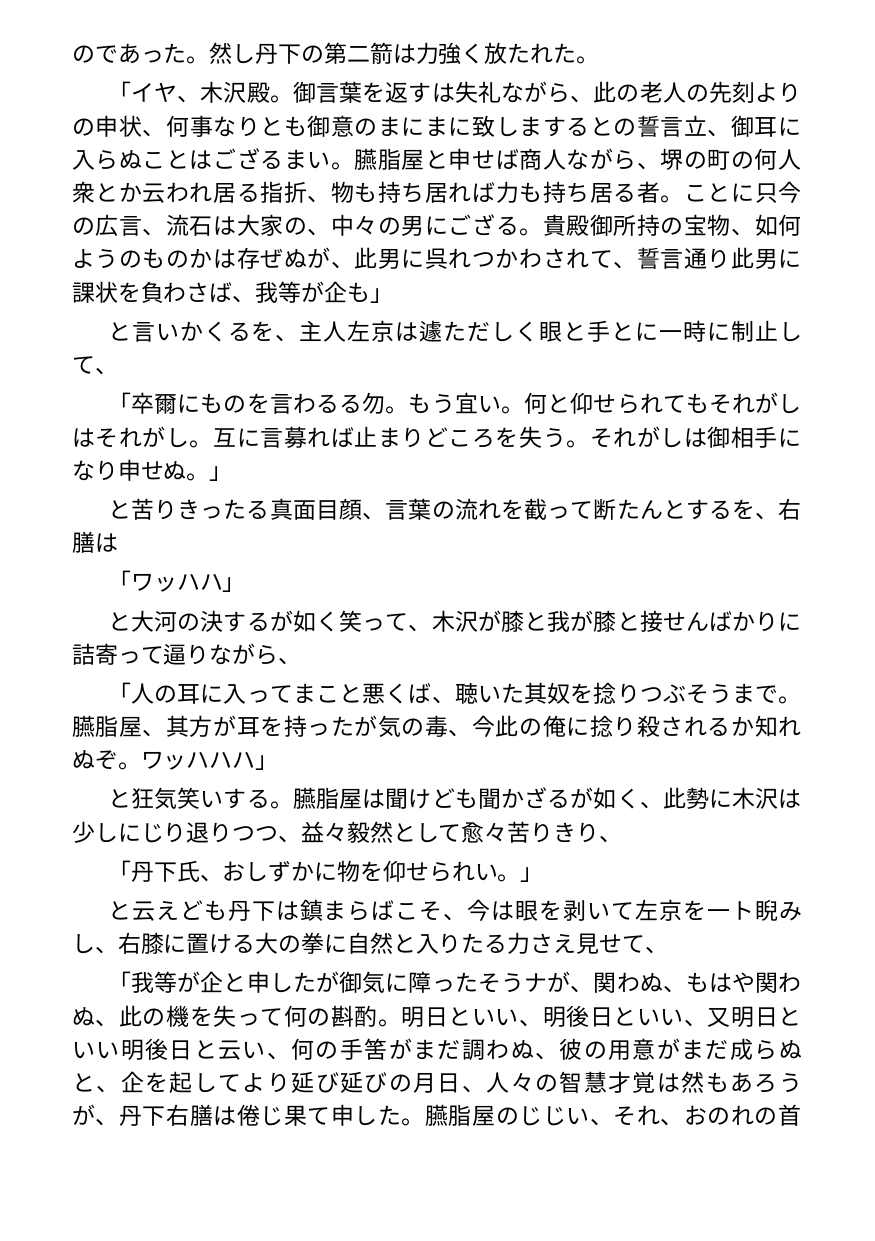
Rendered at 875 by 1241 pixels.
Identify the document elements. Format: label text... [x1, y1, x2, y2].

text 「丹下氏、おしずかに物を仰せられい。」 [72, 854, 802, 887]
text のであった。然し丹下の第二箭は力強く放たれた。 [72, 36, 802, 69]
text 「我等が企と申したが御気に障ったそうナが、関わぬ、もはや関わぬ、此の機を失って何の斟酌。明日といい、明後日といい、又明日といい明後日と云い、何の手筈がまだ調わぬ、彼の用意がまだ成らぬと、企を起してより延び延びの月日、人々の智慧才覚は然もあろうが、丹下右膳は倦じ果て申した。臙脂屋のじじい、それ、おのれの首 [72, 965, 802, 1131]
text 「卒爾にものを言わるる勿。もう宜い。何と仰せられてもそれがしはそれがし。互に言募れば止まりどころを失う。それがしは御相手になり申せぬ。」 [72, 386, 802, 486]
text と云えども丹下は鎮まらばこそ、今は眼を剥いて左京を一ト睨みし、右膝に置ける大の拳に自然と入りたる力さえ見せて、 [72, 893, 802, 959]
text と大河の決するが如く笑って、木沢が膝と我が膝と接せんばかりに詰寄って逼りながら、 [72, 603, 802, 670]
text 「イヤ、木沢殿。御言葉を返すは失礼ながら、此の老人の先刻よりの申状、何事なりとも御意のまにまに致しまするとの誓言立、御耳に入らぬことはござるまい。臙脂屋と申せば商人ながら、堺の町の何人衆とか云われ居る指折、物も持ち居れば力も持ち居る者。ことに只今の広言、流石は大家の、中々の男にござる。貴殿御所持の宝物、如何ようのものかは存ぜぬが、此男に呉れつかわされて、誓言通り此男に課状を負わさば、我等が企も」 [72, 75, 802, 308]
text と狂気笑いする。臙脂屋は聞けども聞かざるが如く、此勢に木沢は少しにじり退りつつ、益々毅然として愈々苦りきり、 [72, 781, 802, 848]
text 「ワッハハ」 [72, 564, 802, 597]
text と苦りきったる真面目顔、言葉の流れを截って断たんとするを、右膳は [72, 492, 802, 558]
text 「人の耳に入ってまこと悪くば、聴いた其奴を捻りつぶそうまで。臙脂屋、其方が耳を持ったが気の毒、今此の俺に捻り殺されるか知れぬぞ。ワッハハハ」 [72, 676, 802, 775]
text と言いかくるを、主人左京は遽ただしく眼と手とに一時に制止して、 [72, 314, 802, 380]
